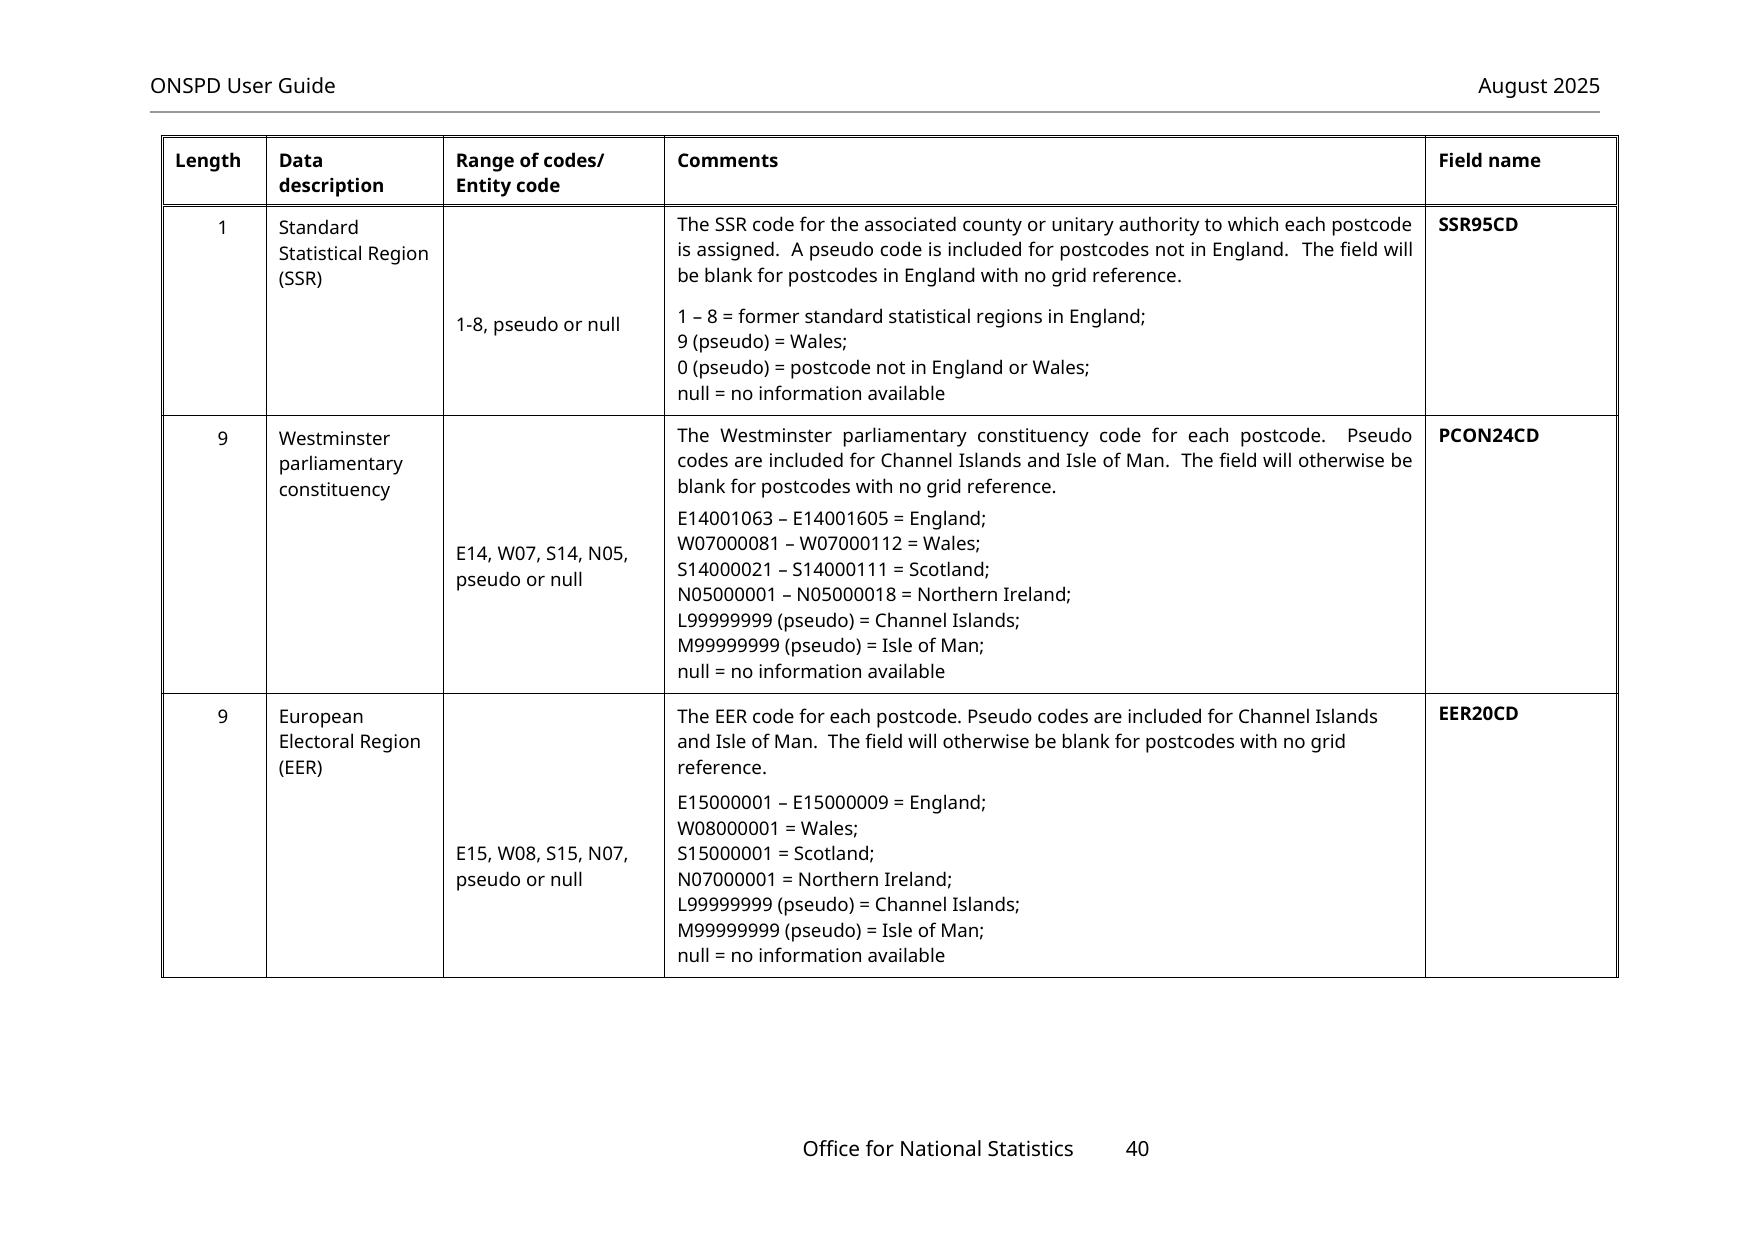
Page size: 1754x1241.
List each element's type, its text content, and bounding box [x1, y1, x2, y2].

table_cell Westminster parliamentary constituency [267, 416, 443, 693]
table_header Data description [267, 138, 443, 204]
table_header Length [164, 138, 266, 204]
table_cell E14, W07, S14, N05, pseudo or null [444, 416, 664, 693]
table_header Comments [665, 138, 1425, 204]
table_header Field name [1426, 138, 1616, 204]
table_cell The EER code for each postcode. Pseudo codes are included for Channel Islands and Isle of Man. The field will otherwise be blank for postcodes with no grid reference. E15000001 – E15000009 = England; W08000001 = Wales; S15000001 = Scotland; N07000001 = Northern Ireland; L99999999 (pseudo) = Channel Islands; M99999999 (pseudo) = Isle of Man; null = no information available [665, 694, 1425, 977]
table_cell 1-8, pseudo or null [444, 207, 664, 415]
table_cell E15, W08, S15, N07, pseudo or null [444, 694, 664, 977]
table_cell The Westminster parliamentary constituency code for each postcode. Pseudo codes are included for Channel Islands and Isle of Man. The field will otherwise be blank for postcodes with no grid reference. E14001063 – E14001605 = England; W07000081 – W07000112 = Wales; S14000021 – S14000111 = Scotland; N05000001 – N05000018 = Northern Ireland; L99999999 (pseudo) = Channel Islands; M99999999 (pseudo) = Isle of Man; null = no information available [665, 416, 1425, 693]
table_cell 9 [164, 416, 266, 693]
table_cell PCON24CD [1426, 416, 1616, 693]
table_cell EER20CD [1426, 694, 1616, 977]
table_cell European Electoral Region (EER) [267, 694, 443, 977]
table_cell 1 [164, 207, 266, 415]
table_cell Standard Statistical Region (SSR) [267, 207, 443, 415]
table_cell The SSR code for the associated county or unitary authority to which each postcode is assigned. A pseudo code is included for postcodes not in England. The field will be blank for postcodes in England with no grid reference. 1 – 8 = former standard statistical regions in England; 9 (pseudo) = Wales; 0 (pseudo) = postcode not in England or Wales; null = no information available [665, 207, 1425, 415]
table_header Range of codes/ Entity code [444, 138, 664, 204]
table_cell 9 [164, 694, 266, 977]
table_cell SSR95CD [1426, 207, 1616, 415]
